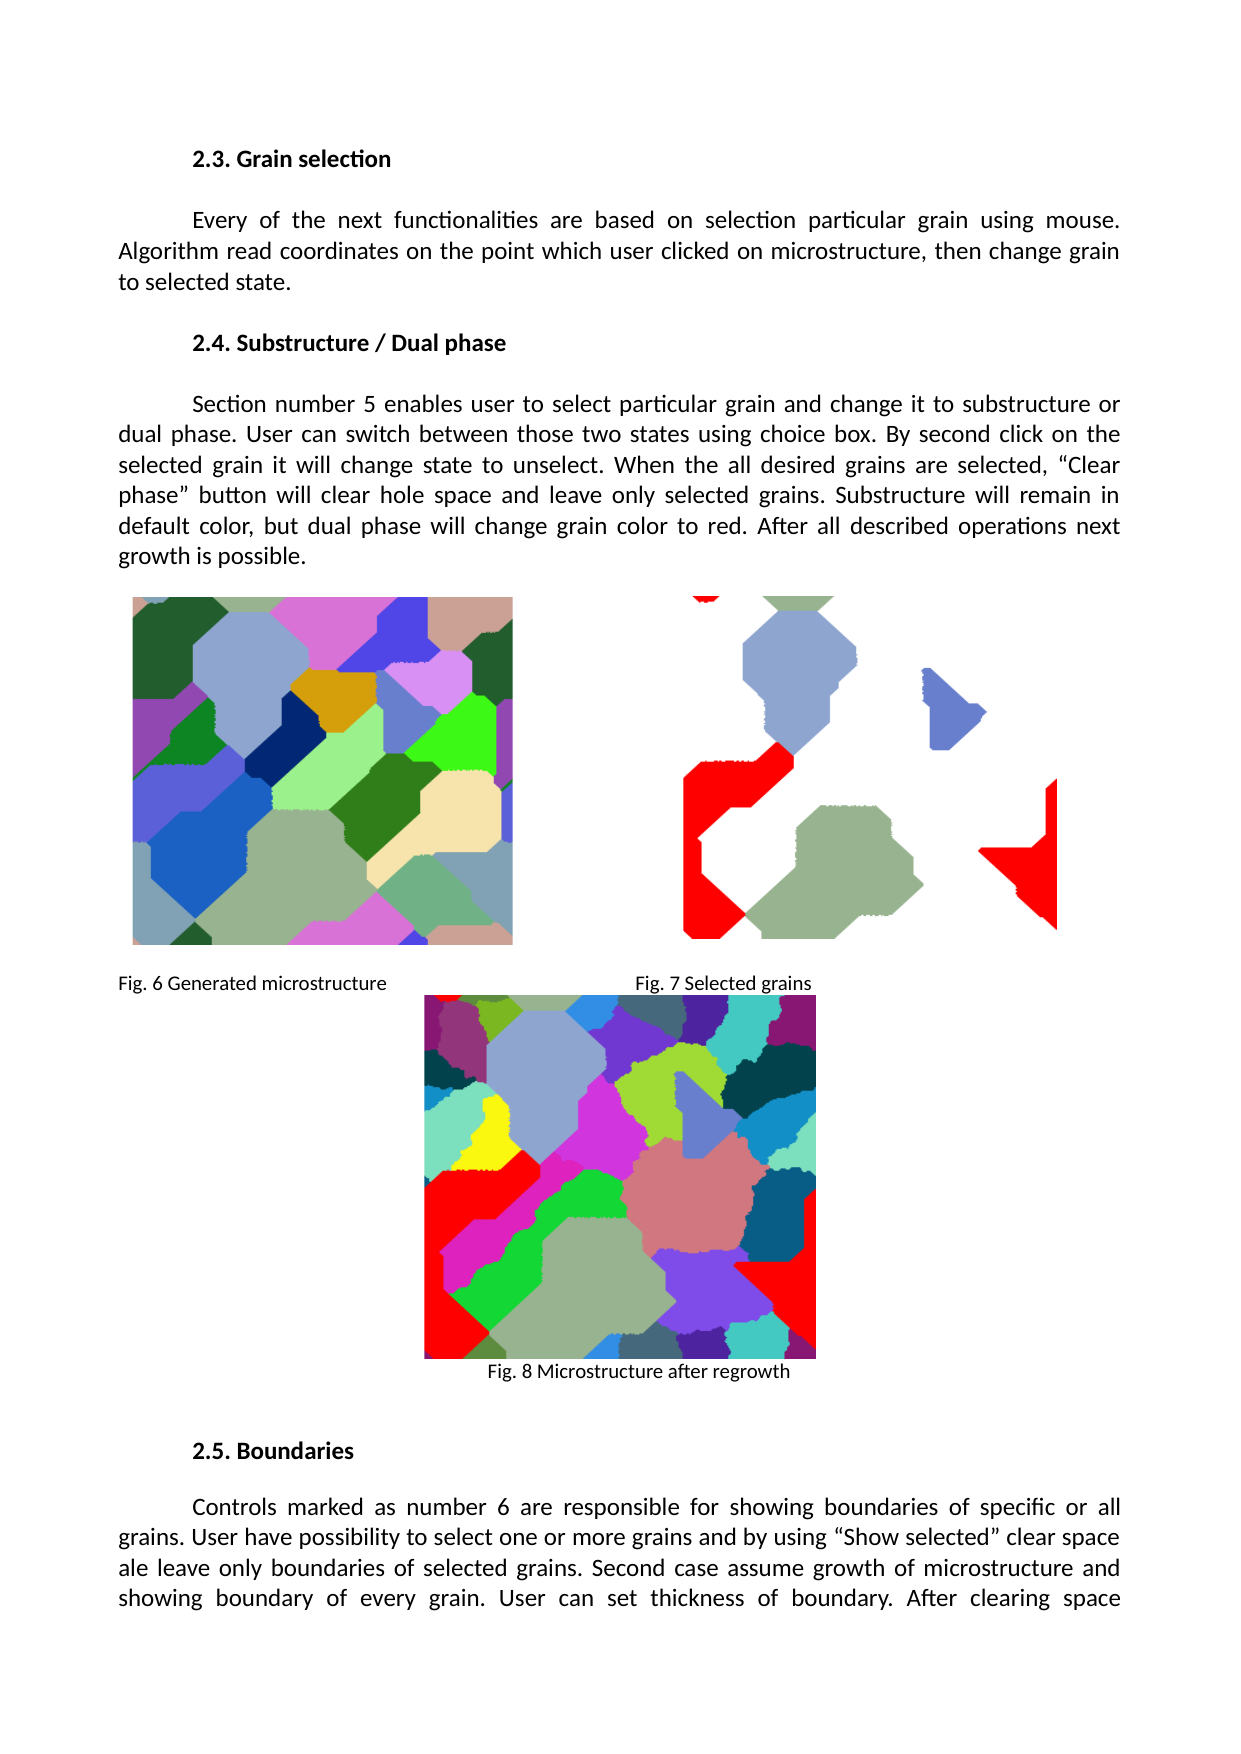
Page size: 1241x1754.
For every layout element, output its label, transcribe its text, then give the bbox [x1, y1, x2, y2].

text 2.4. Substructure / Dual phase [118, 327, 1122, 357]
text Controls marked as number 6 are responsible for showing boundaries of specific or all grains. User have possibility to select one or more grains and by using “Show selected” clear space ale leave only boundaries of selected grains. Second case assume growth of microstructure and showing boundary of every grain. User can set thickness of boundary. After clearing space [118, 1491, 1122, 1613]
text Every of the next functionalities are based on selection particular grain using mouse. Algorithm read coordinates on the point which user clicked on microstructure, then change grain to selected state. [118, 204, 1122, 296]
text Section number 5 enables user to select particular grain and change it to substructure or dual phase. User can switch between those two states using choice box. By second click on the selected grain it will change state to unselect. When the all desired grains are selected, “Clear phase” button will clear hole space and leave only selected grains. Substructure will remain in default color, but dual phase will change grain color to red. After all described operations next growth is possible. [118, 388, 1122, 571]
text 2.3. Grain selection [118, 143, 1122, 174]
text 2.5. Boundaries [118, 1435, 1122, 1466]
text Fig. 6 Generated microstructure Fig. 7 Selected grains [118, 970, 1122, 996]
text Fig. 8 Microstructure after regrowth [118, 996, 1122, 1384]
